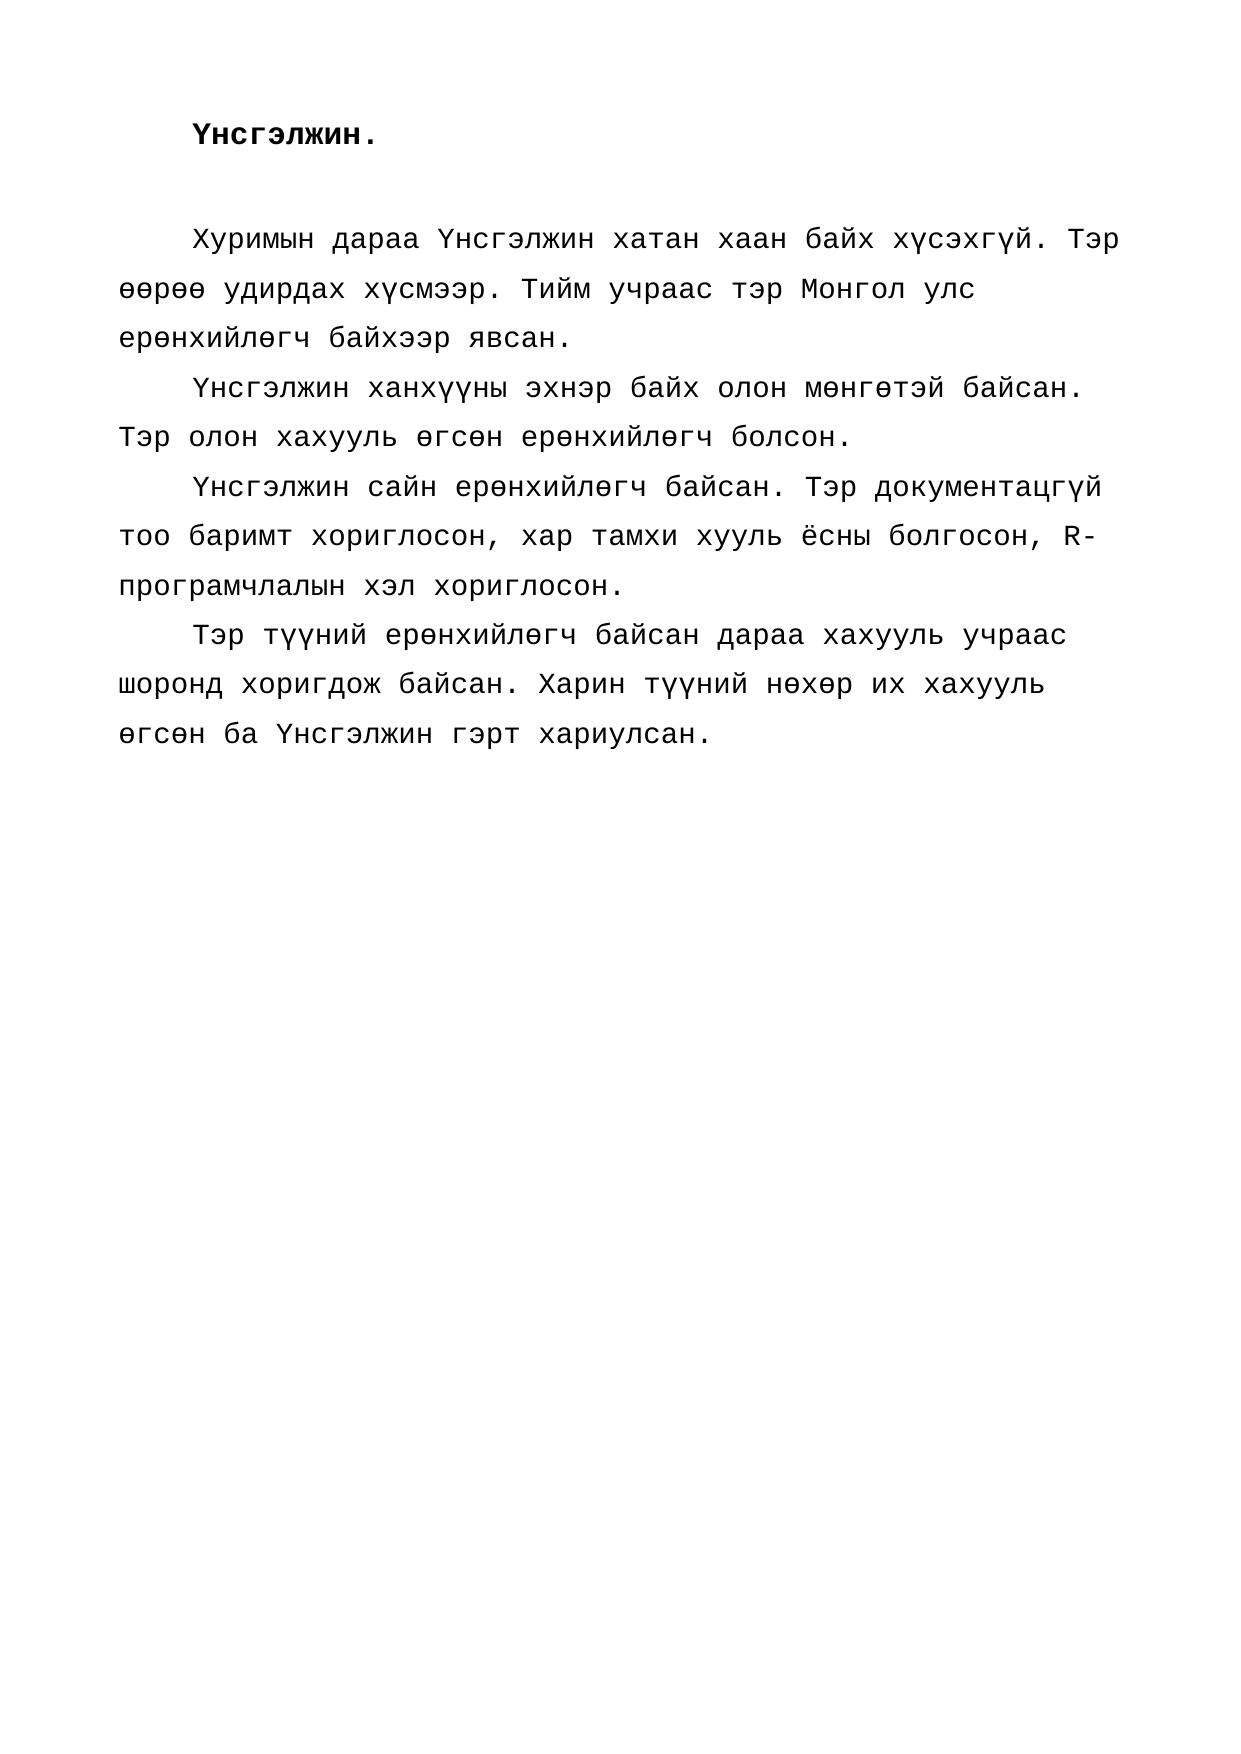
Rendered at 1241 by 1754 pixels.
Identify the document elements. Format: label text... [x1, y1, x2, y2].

text Үнсгэлжин ханхүүны эхнэр байх олон мөнгөтэй байсан. Тэр олон хахууль өгсөн ерөнхийлөгч болсон. [118, 373, 1122, 455]
text Хуримын дараа Үнсгэлжин хатан хаан байх хүсэхгүй. Тэр өөрөө удирдах хүсмээр. Тийм учраас тэр Монгол улс ерөнхийлөгч байхээр явсан. [118, 224, 1122, 356]
text Тэр түүний ерөнхийлөгч байсан дараа хахууль учраас шоронд хоригдож байсан. Харин түүний нөхөр их хахууль өгсөн ба Үнсгэлжин гэрт хариулсан. [118, 620, 1122, 752]
text Үнсгэлжин сайн ерөнхийлөгч байсан. Тэр документацгүй тоо баримт хориглоcон, хар тамхи хууль ёсны болгосон, R-програмчлалын хэл хориглоcон. [118, 472, 1122, 604]
text Үнсгэлжин. [118, 118, 1122, 153]
